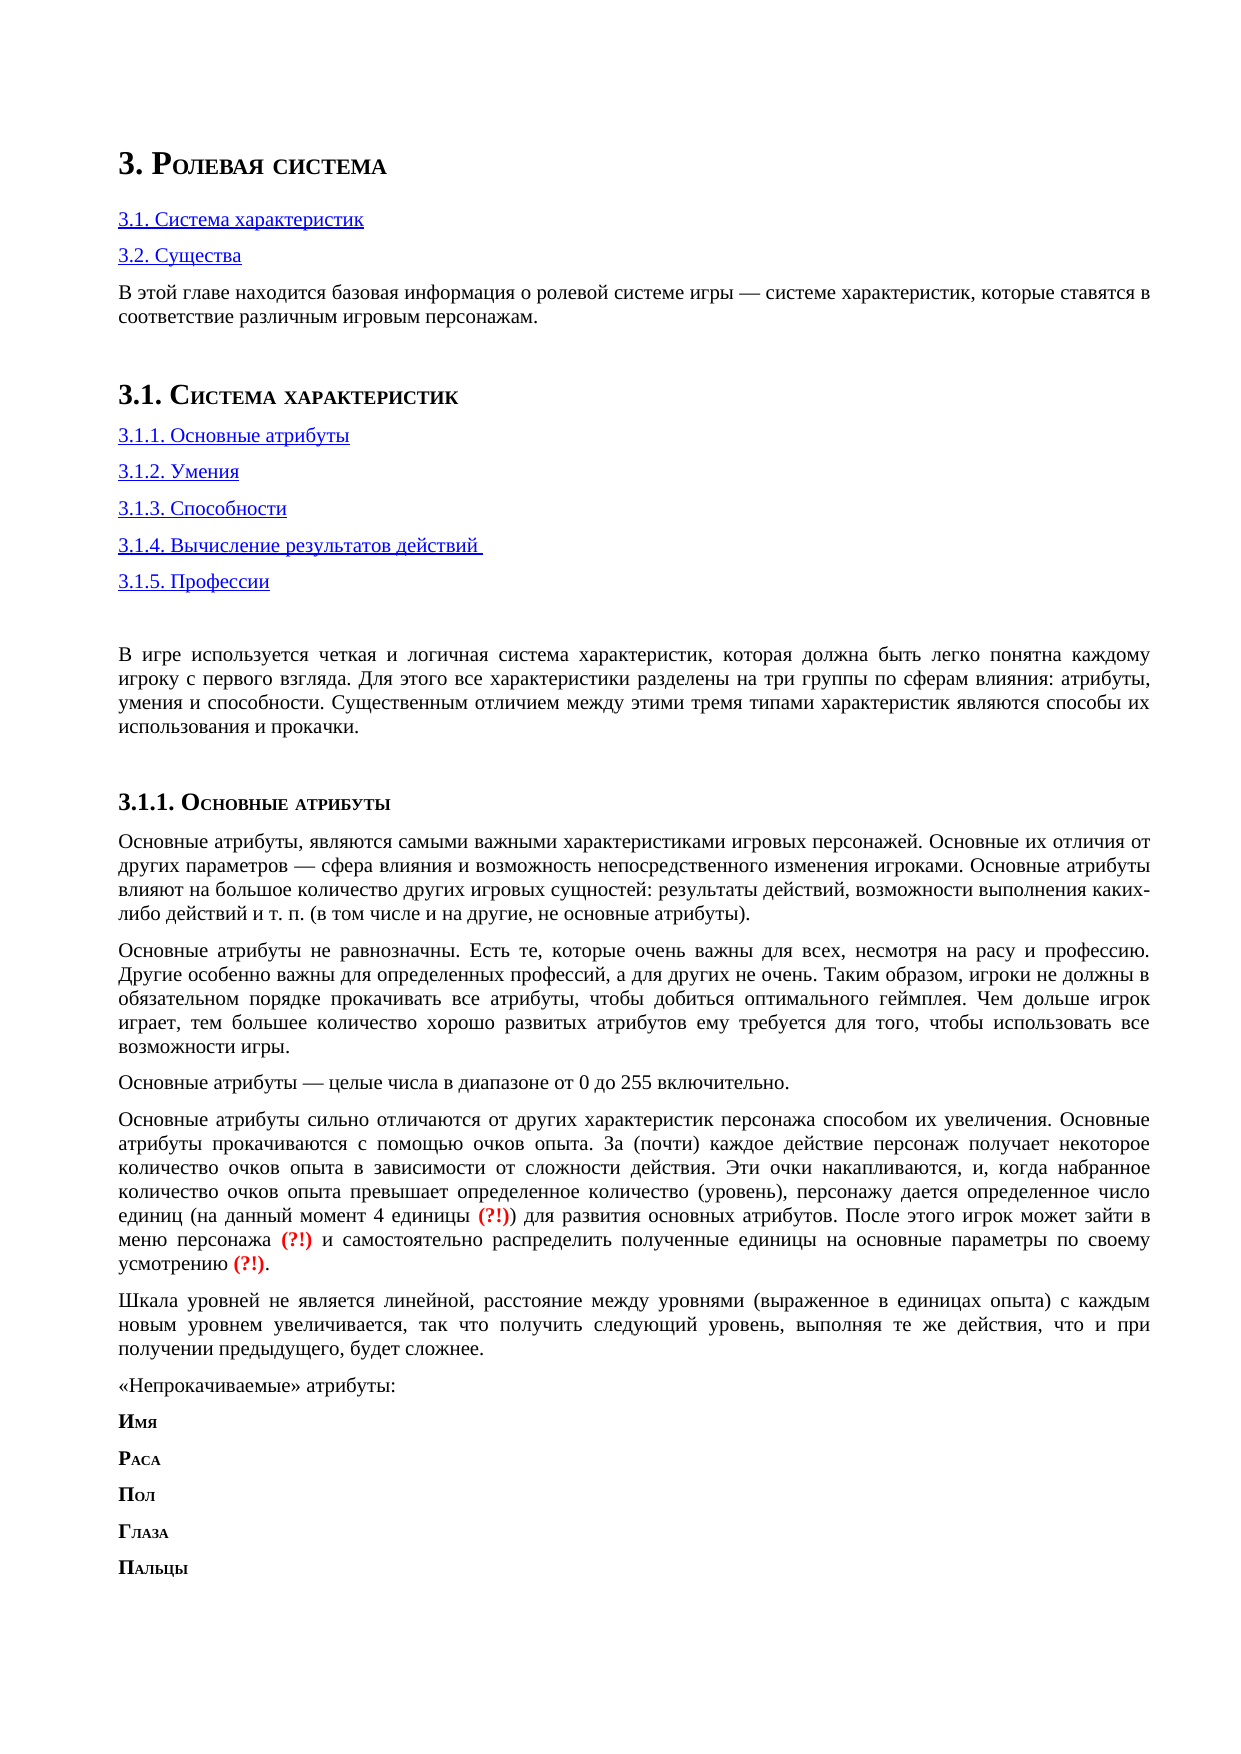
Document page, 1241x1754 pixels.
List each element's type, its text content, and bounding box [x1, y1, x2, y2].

subtitle Раса [118, 1446, 1152, 1470]
text Основные атрибуты сильно отличаются от других характеристик персонажа способом их увеличения. Основные атрибуты прокачиваются с помощью очков опыта. За (почти) каждое действие персонаж получает некоторое количество очков опыта в зависимости от сложности действия. Эти очки накапливаются, и, когда набранное количество очков опыта превышает определенное количество (уровень), персонажу дается определенное число единиц (на данный момент 4 единицы (?!)) для развития основных атрибутов. После этого игрок может зайти в меню персонажа (?!) и самостоятельно распределить полученные единицы на основные параметры по своему усмотрению (?!). [118, 1107, 1152, 1275]
subtitle Пол [118, 1482, 1152, 1506]
text «Непрокачиваемые» атрибуты: [118, 1372, 1152, 1397]
subtitle 3.1.1. Основные атрибуты [118, 787, 1152, 816]
subtitle Глаза [118, 1519, 1152, 1543]
subtitle Пальцы [118, 1555, 1152, 1579]
text 3.2. Существа [118, 243, 1152, 267]
text Основные атрибуты, являются самыми важными характеристиками игровых персонажей. Основные их отличия от других параметров — сфера влияния и возможность непосредственного изменения игроками. Основные атрибуты влияют на большое количество других игровых сущностей: результаты действий, возможности выполнения каких-либо действий и т. п. (в том числе и на другие, не основные атрибуты). [118, 829, 1152, 925]
subtitle Имя [118, 1409, 1152, 1433]
text В этой главе находится базовая информация о ролевой системе игры — системе характеристик, которые ставятся в соответствие различным игровым персонажам. [118, 279, 1152, 328]
text 3.1.1. Основные атрибуты [118, 423, 1152, 447]
text Основные атрибуты не равнозначны. Есть те, которые очень важны для всех, несмотря на расу и профессию. Другие особенно важны для определенных профессий, а для других не очень. Таким образом, игроки не должны в обязательном порядке прокачивать все атрибуты, чтобы добиться оптимального геймплея. Чем дольше игрок играет, тем большее количество хорошо развитых атрибутов ему требуется для того, чтобы использовать все возможности игры. [118, 937, 1152, 1058]
text Основные атрибуты — целые числа в диапазоне от 0 до 255 включительно. [118, 1070, 1152, 1094]
subtitle 3.1. Система характеристик [118, 377, 1152, 410]
text 3.1.5. Профессии [118, 569, 1152, 593]
text 3.1.3. Способности [118, 496, 1152, 520]
text 3.1.2. Умения [118, 459, 1152, 483]
text 3.1.4. Вычисление результатов действий [118, 532, 1152, 557]
subtitle 3. Ролевая система [118, 143, 1152, 181]
text 3.1. Система характеристик [118, 206, 1152, 231]
text В игре используется четкая и логичная система характеристик, которая должна быть легко понятна каждому игроку с первого взгляда. Для этого все характеристики разделены на три группы по сферам влияния: атрибуты, умения и способности. Существенным отличием между этими тремя типами характеристик являются способы их использования и прокачки. [118, 642, 1152, 738]
text Шкала уровней не является линейной, расстояние между уровнями (выраженное в единицах опыта) с каждым новым уровнем увеличивается, так что получить следующий уровень, выполняя те же действия, что и при получении предыдущего, будет сложнее. [118, 1288, 1152, 1360]
